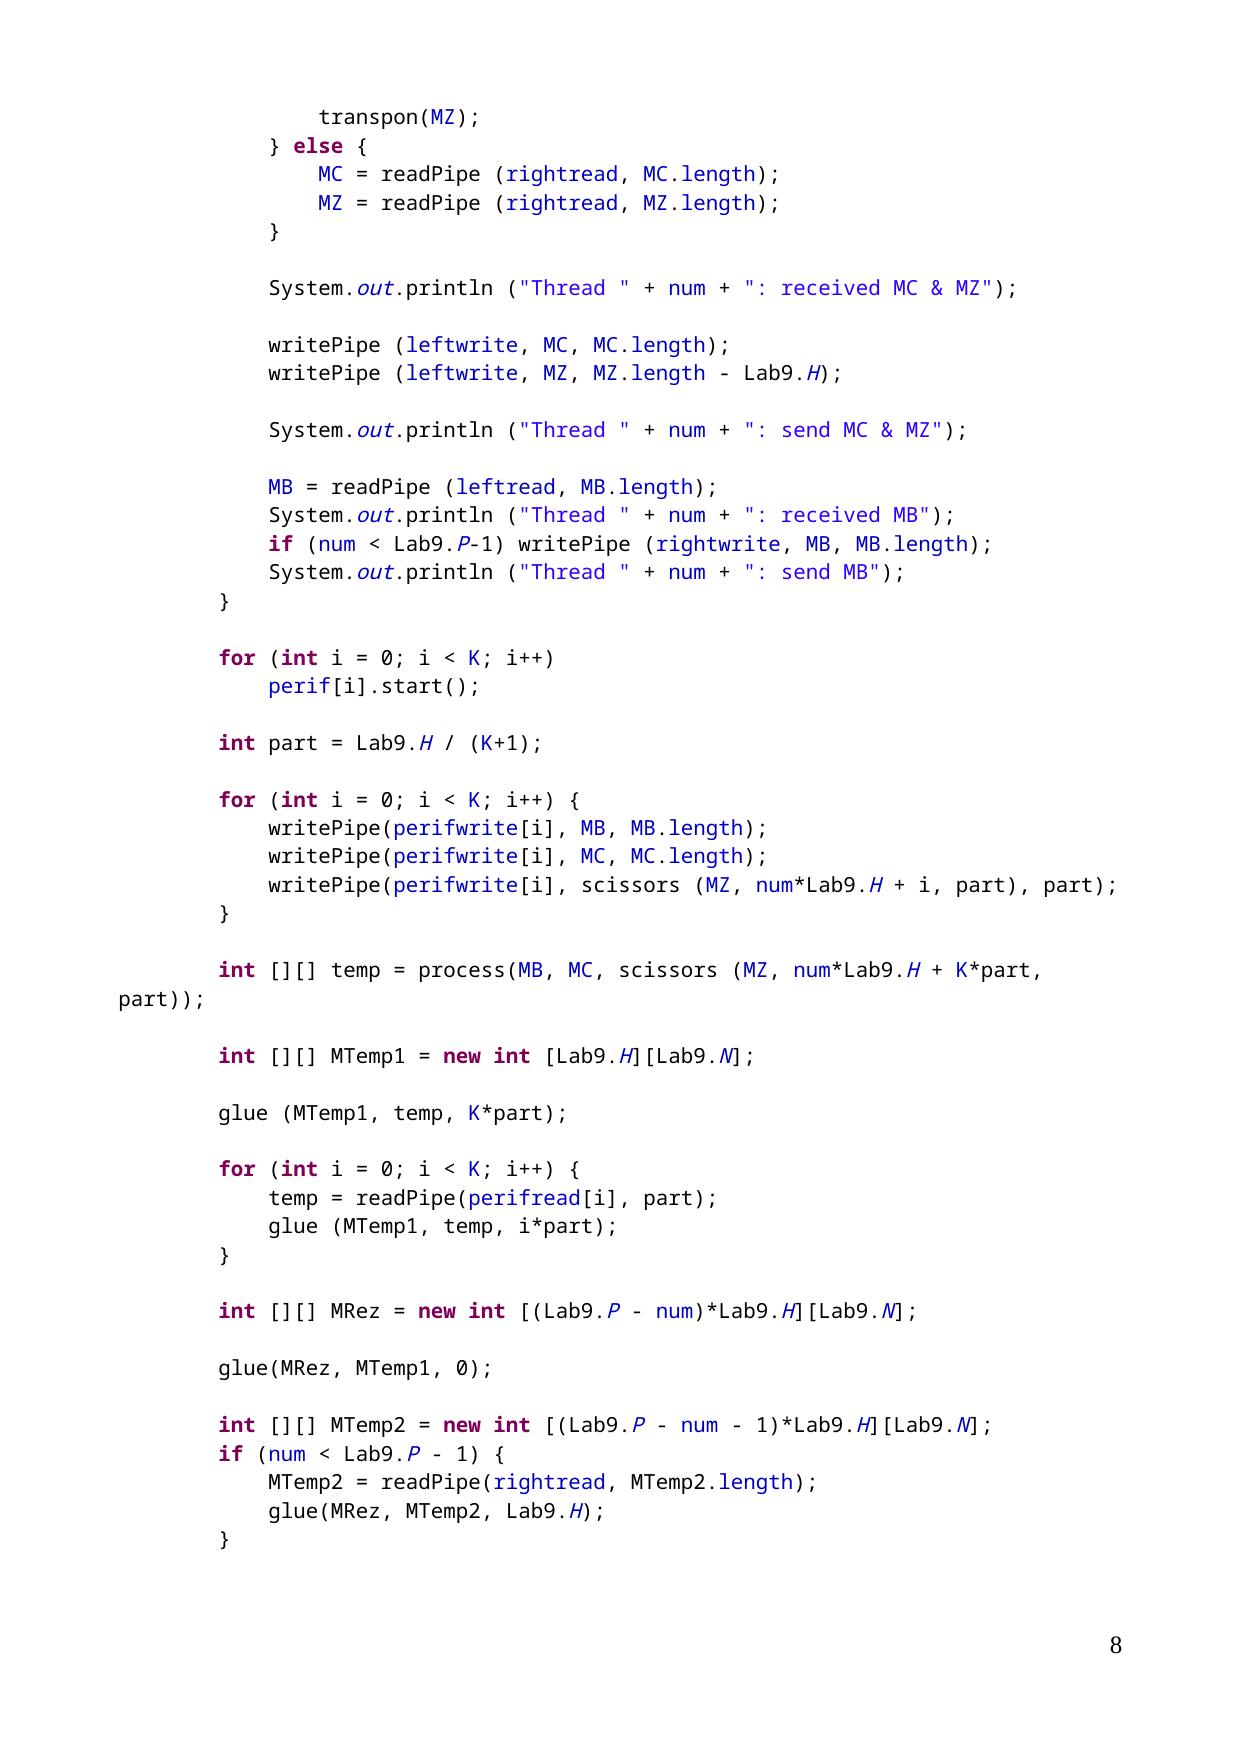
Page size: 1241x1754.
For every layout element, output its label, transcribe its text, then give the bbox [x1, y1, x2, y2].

text transpon(MZ); [118, 102, 1122, 131]
text temp = readPipe(perifread[i], part); [118, 1183, 1122, 1211]
text if (num < Lab9.P-1) writePipe (rightwrite, MB, MB.length); [118, 529, 1122, 557]
text writePipe(perifwrite[i], MC, MC.length); [118, 842, 1122, 870]
text System.out.println ("Thread " + num + ": send MB"); [118, 557, 1122, 586]
text perif[i].start(); [118, 671, 1122, 699]
text if (num < Lab9.P - 1) { [118, 1439, 1122, 1467]
text for (int i = 0; i < K; i++) { [118, 785, 1122, 813]
text System.out.println ("Thread " + num + ": received MB"); [118, 500, 1122, 529]
text int part = Lab9.H / (K+1); [118, 728, 1122, 756]
text } else { [118, 131, 1122, 159]
text int [][] MRez = new int [(Lab9.P - num)*Lab9.H][Lab9.N]; [118, 1297, 1122, 1325]
text glue (MTemp1, temp, K*part); [118, 1098, 1122, 1126]
text } [118, 898, 1122, 927]
text int [][] MTemp1 = new int [Lab9.H][Lab9.N]; [118, 1041, 1122, 1069]
text MC = readPipe (rightread, MC.length); [118, 159, 1122, 188]
text int [][] temp = process(MB, MC, scissors (MZ, num*Lab9.H + K*part, part)); [118, 955, 1122, 1012]
text writePipe(perifwrite[i], scissors (MZ, num*Lab9.H + i, part), part); [118, 870, 1122, 898]
text } [118, 1240, 1122, 1268]
text } [118, 586, 1122, 614]
text glue(MRez, MTemp2, Lab9.H); [118, 1496, 1122, 1524]
text MZ = readPipe (rightread, MZ.length); [118, 188, 1122, 216]
text glue (MTemp1, temp, i*part); [118, 1211, 1122, 1240]
text MB = readPipe (leftread, MB.length); [118, 472, 1122, 500]
text } [118, 1524, 1122, 1553]
text for (int i = 0; i < K; i++) { [118, 1154, 1122, 1183]
text writePipe (leftwrite, MZ, MZ.length - Lab9.H); [118, 358, 1122, 387]
text writePipe (leftwrite, MC, MC.length); [118, 330, 1122, 358]
text for (int i = 0; i < K; i++) [118, 643, 1122, 671]
text } [118, 216, 1122, 244]
text writePipe(perifwrite[i], MB, MB.length); [118, 813, 1122, 842]
text System.out.println ("Thread " + num + ": received MC & MZ"); [118, 273, 1122, 301]
text System.out.println ("Thread " + num + ": send MC & MZ"); [118, 415, 1122, 443]
text MTemp2 = readPipe(rightread, MTemp2.length); [118, 1467, 1122, 1496]
text int [][] MTemp2 = new int [(Lab9.P - num - 1)*Lab9.H][Lab9.N]; [118, 1410, 1122, 1439]
text glue(MRez, MTemp1, 0); [118, 1353, 1122, 1382]
